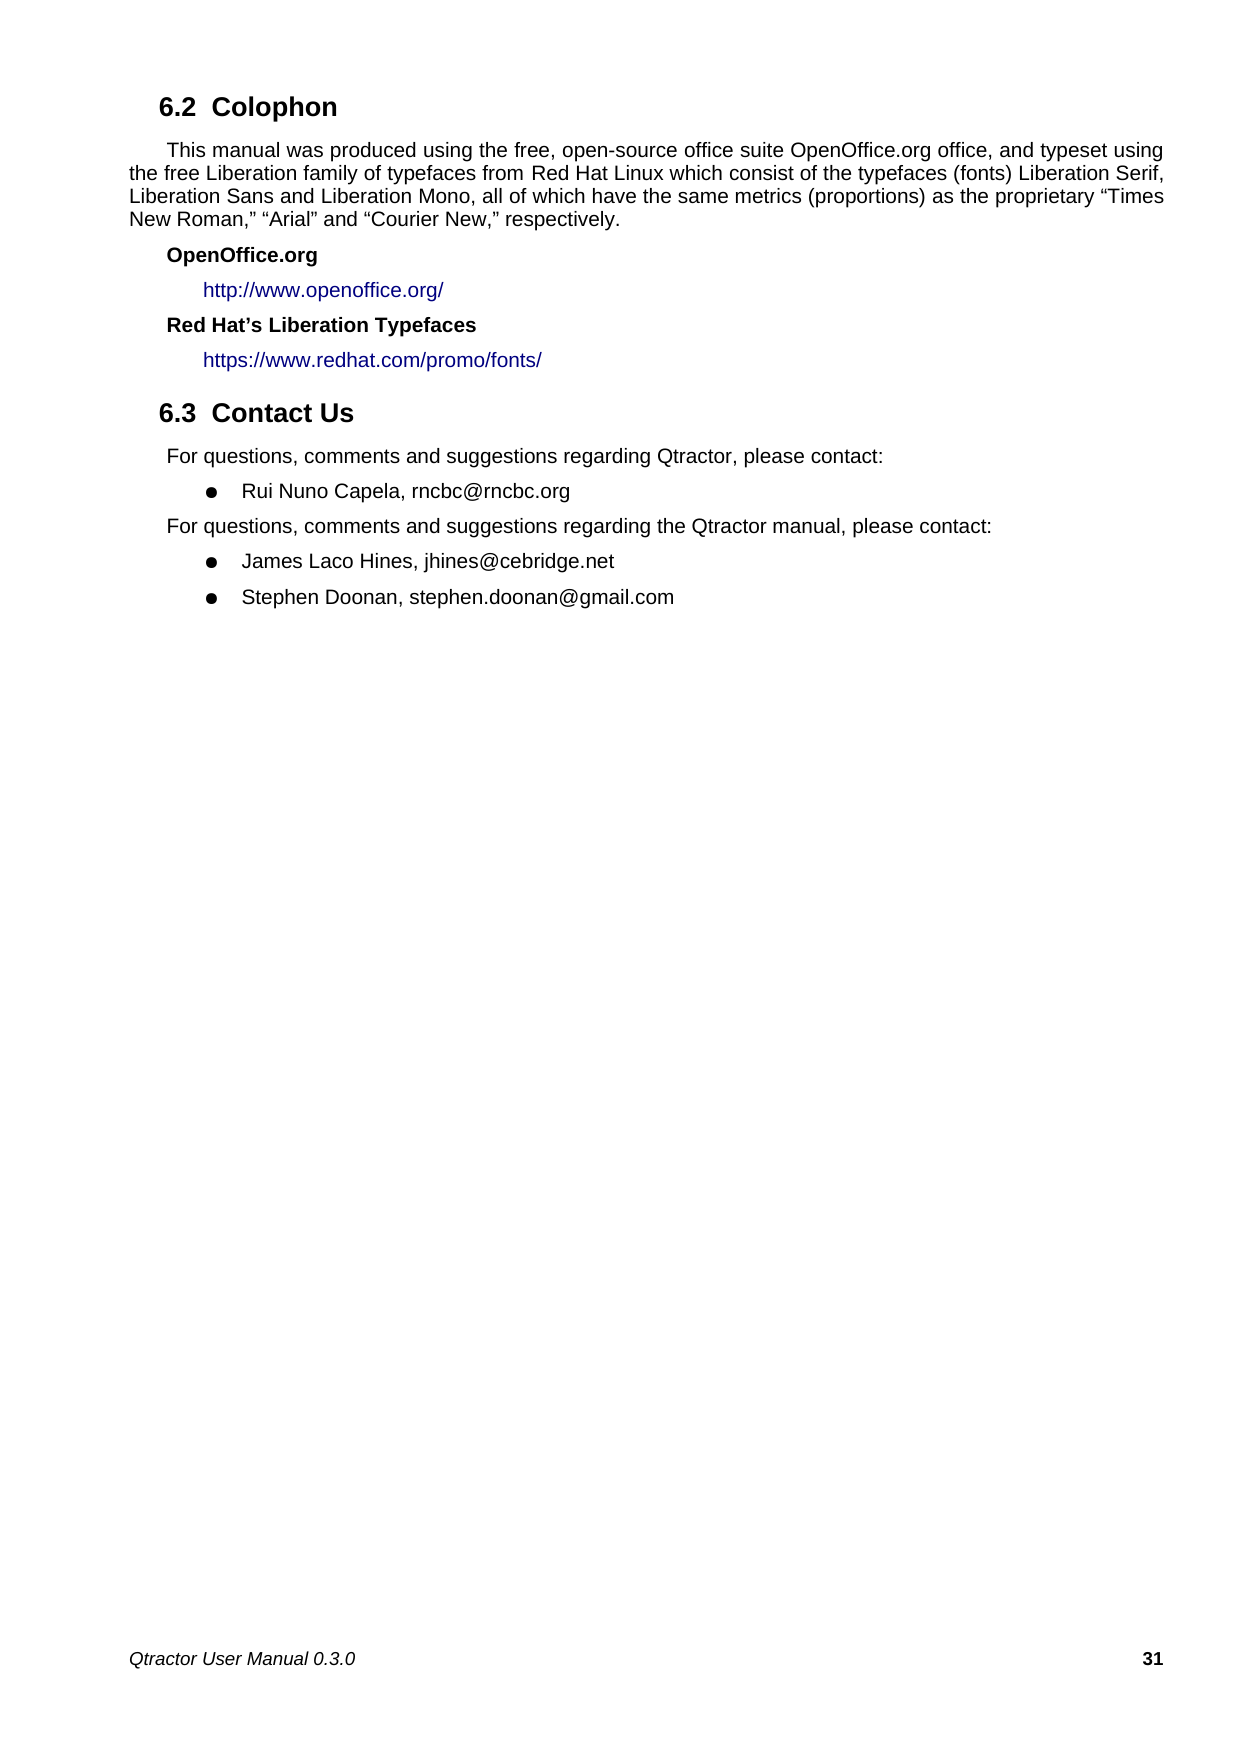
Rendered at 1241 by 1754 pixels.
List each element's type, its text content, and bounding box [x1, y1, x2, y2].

list Rui Nuno Capela, rncbc@rncbc.org [166, 479, 1166, 503]
text This manual was produced using the free, open-source office suite OpenOffice.org office, and typeset using the free Liberation family of typefaces from Red Hat Linux which consist of the typefaces (fonts) Liberation Serif, Liberation Sans and Liberation Mono, all of which have the same metrics (proportions) as the proprietary “Times New Roman,” “Arial” and “Courier New,” respectively. [129, 138, 1166, 231]
text http://www.openoffice.org/ [129, 278, 1166, 302]
text For questions, comments and suggestions regarding Qtractor, please contact: [129, 444, 1166, 468]
list Stephen Doonan, stephen.doonan@gmail.com [166, 585, 1166, 608]
text https://www.redhat.com/promo/fonts/ [129, 349, 1166, 372]
text For questions, comments and suggestions regarding the Qtractor manual, please contact: [129, 515, 1166, 538]
subtitle Colophon [129, 91, 1166, 122]
subtitle Contact Us [129, 397, 1166, 428]
text OpenOffice.org [129, 243, 1166, 266]
list James Laco Hines, jhines@cebridge.net [166, 550, 1166, 573]
text Red Hat’s Liberation Typefaces [129, 314, 1166, 337]
